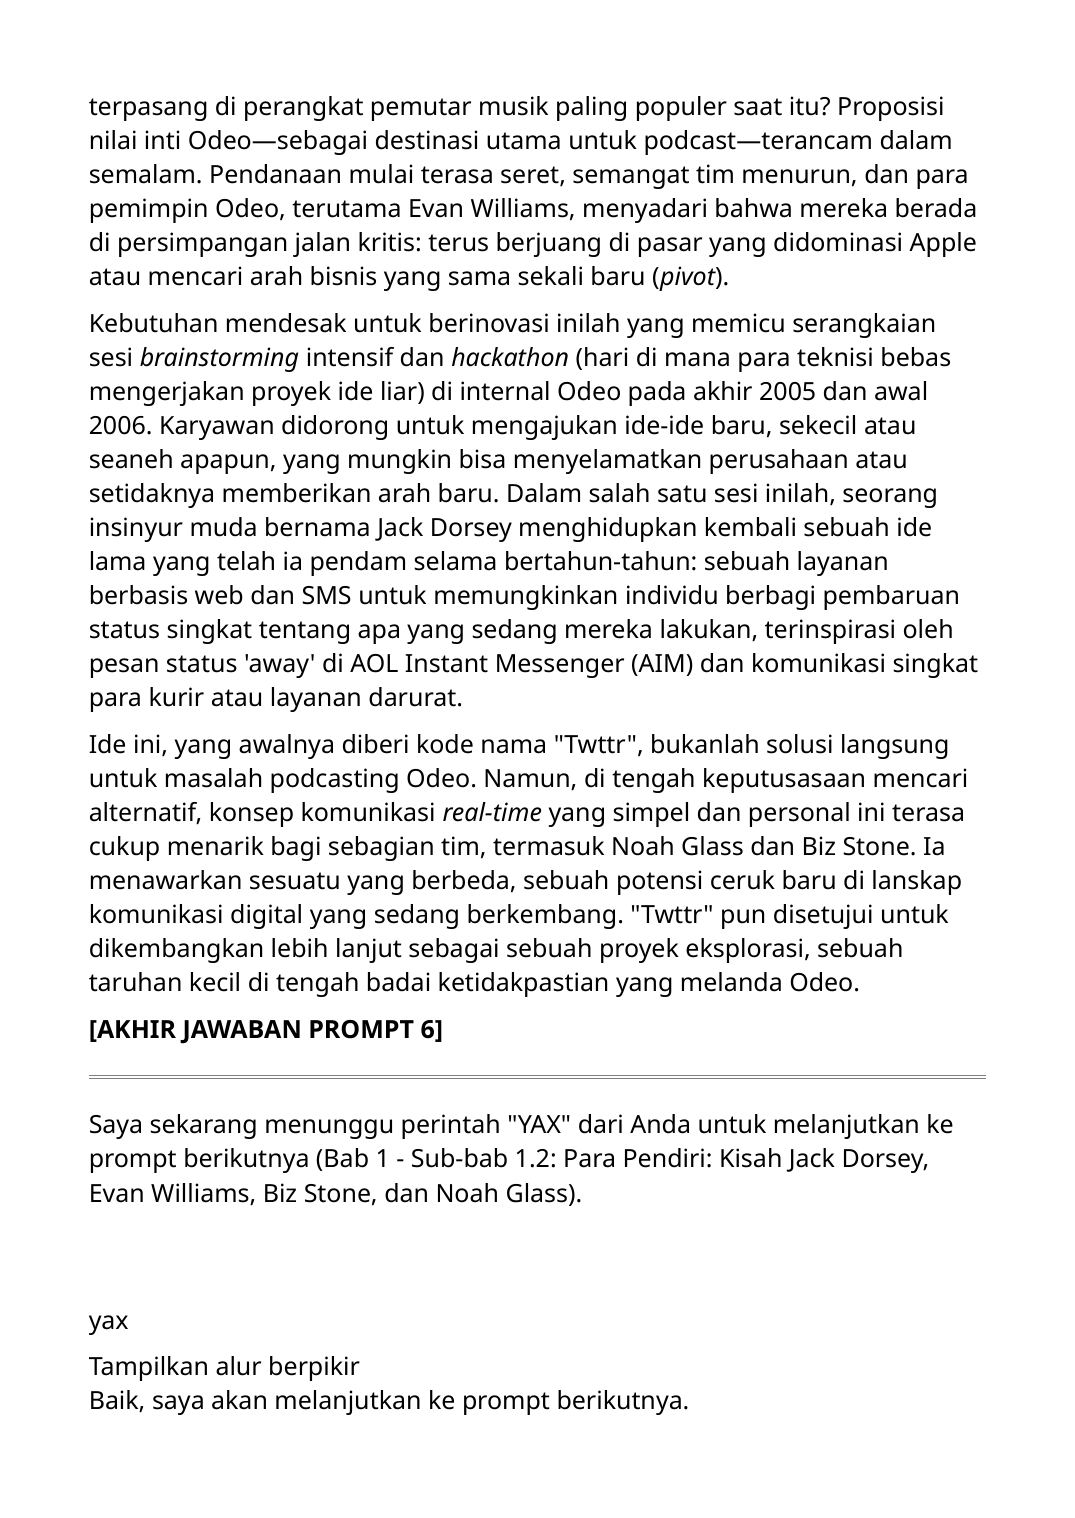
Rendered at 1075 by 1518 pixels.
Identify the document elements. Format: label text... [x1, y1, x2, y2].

text Ide ini, yang awalnya diberi kode nama "Twttr", bukanlah solusi langsung untuk masalah podcasting Odeo. Namun, di tengah keputusasaan mencari alternatif, konsep komunikasi real-time yang simpel dan personal ini terasa cukup menarik bagi sebagian tim, termasuk Noah Glass dan Biz Stone. Ia menawarkan sesuatu yang berbeda, sebuah potensi ceruk baru di lanskap komunikasi digital yang sedang berkembang. "Twttr" pun disetujui untuk dikembangkan lebih lanjut sebagai sebuah proyek eksplorasi, sebuah taruhan kecil di tengah badai ketidakpastian yang melanda Odeo. [88, 727, 986, 999]
text yax [88, 1302, 986, 1336]
text Kebutuhan mendesak untuk berinovasi inilah yang memicu serangkaian sesi brainstorming intensif dan hackathon (hari di mana para teknisi bebas mengerjakan proyek ide liar) di internal Odeo pada akhir 2005 dan awal 2006. Karyawan didorong untuk mengajukan ide-ide baru, sekecil atau seaneh apapun, yang mungkin bisa menyelamatkan perusahaan atau setidaknya memberikan arah baru. Dalam salah satu sesi inilah, seorang insinyur muda bernama Jack Dorsey menghidupkan kembali sebuah ide lama yang telah ia pendam selama bertahun-tahun: sebuah layanan berbasis web dan SMS untuk memungkinkan individu berbagi pembaruan status singkat tentang apa yang sedang mereka lakukan, terinspirasi oleh pesan status 'away' di AOL Instant Messenger (AIM) dan komunikasi singkat para kurir atau layanan darurat. [88, 305, 986, 714]
text Saya sekarang menunggu perintah "YAX" dari Anda untuk melanjutkan ke prompt berikutnya (Bab 1 - Sub-bab 1.2: Para Pendiri: Kisah Jack Dorsey, Evan Williams, Biz Stone, dan Noah Glass). [88, 1107, 986, 1209]
text Tampilkan alur berpikir [88, 1349, 986, 1383]
text [AKHIR JAWABAN PROMPT 6] [88, 1012, 986, 1046]
text terpasang di perangkat pemutar musik paling populer saat itu? Proposisi nilai inti Odeo—sebagai destinasi utama untuk podcast—terancam dalam semalam. Pendanaan mulai terasa seret, semangat tim menurun, dan para pemimpin Odeo, terutama Evan Williams, menyadari bahwa mereka berada di persimpangan jalan kritis: terus berjuang di pasar yang didominasi Apple atau mencari arah bisnis yang sama sekali baru (pivot). [88, 88, 986, 293]
text Baik, saya akan melanjutkan ke prompt berikutnya. [88, 1383, 986, 1417]
